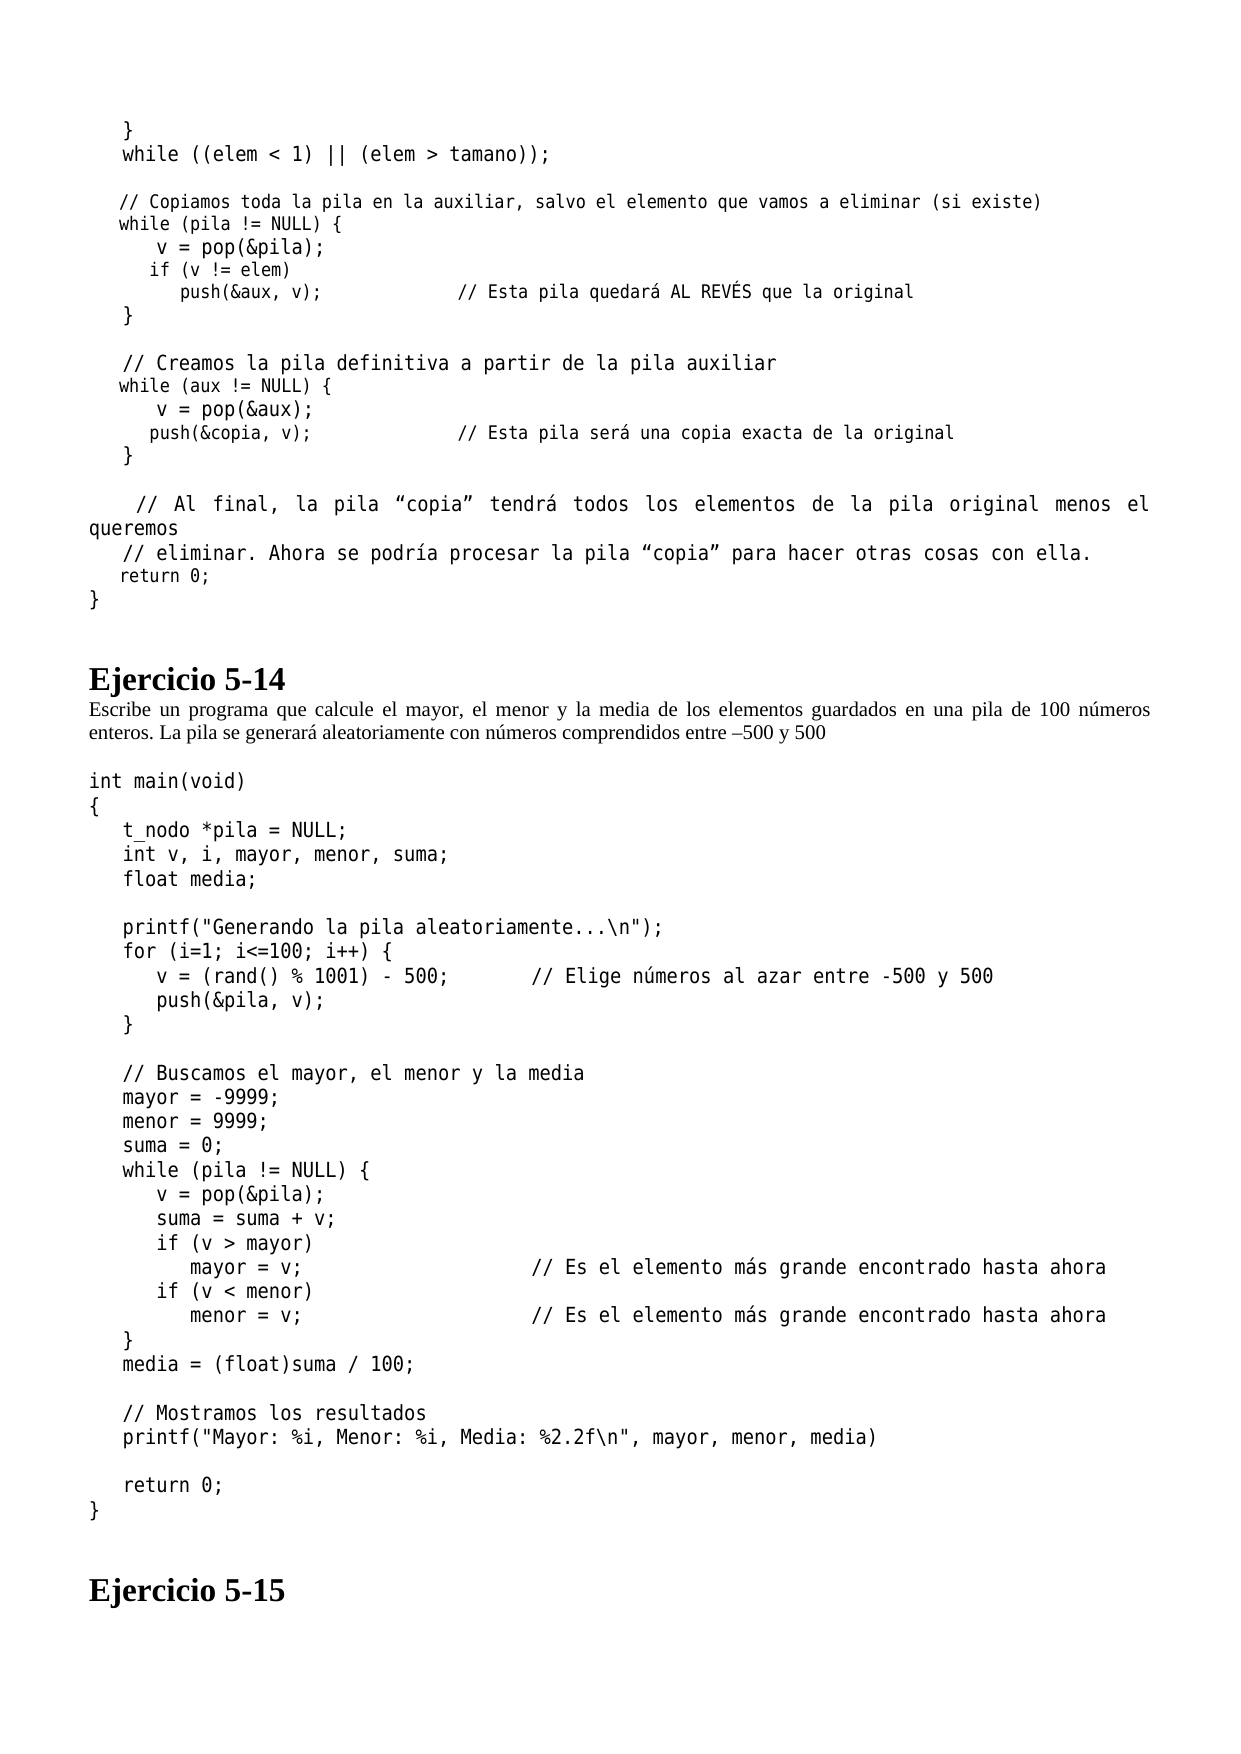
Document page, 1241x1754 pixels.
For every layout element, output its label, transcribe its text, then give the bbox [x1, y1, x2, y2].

text menor = 9999; [88, 1109, 1152, 1133]
text Ejercicio 5-14 [88, 661, 1152, 698]
text suma = 0; [88, 1133, 1152, 1158]
text mayor = v; // Es el elemento más grande encontrado hasta ahora [88, 1255, 1152, 1279]
text push(&pila, v); [88, 988, 1152, 1012]
text if (v > mayor) [88, 1231, 1152, 1255]
text while (aux != NULL) { [88, 376, 1152, 397]
text printf("Generando la pila aleatoriamente...\n"); [88, 915, 1152, 939]
text return 0; [88, 1473, 1152, 1498]
text int v, i, mayor, menor, suma; [88, 842, 1152, 867]
text media = (float)suma / 100; [88, 1352, 1152, 1376]
text while (pila != NULL) { [88, 213, 1152, 235]
text // Al final, la pila “copia” tendrá todos los elementos de la pila original menos el queremos [88, 492, 1152, 541]
text } [88, 1328, 1152, 1352]
text } [88, 1012, 1152, 1036]
text while ((elem < 1) || (elem > tamano)); [88, 142, 1152, 167]
text printf("Mayor: %i, Menor: %i, Media: %2.2f\n", mayor, menor, media) [88, 1425, 1152, 1449]
text if (v != elem) [88, 259, 1152, 281]
text Escribe un programa que calcule el mayor, el menor y la media de los elementos guardados en una pila de 100 números enteros. La pila se generará aleatoriamente con números comprendidos entre –500 y 500 [88, 698, 1152, 744]
text // eliminar. Ahora se podría procesar la pila “copia” para hacer otras cosas con ella. [88, 541, 1152, 565]
text // Buscamos el mayor, el menor y la media [88, 1061, 1152, 1085]
text v = pop(&pila); [88, 1182, 1152, 1206]
text int main(void) [88, 769, 1152, 794]
text // Mostramos los resultados [88, 1401, 1152, 1425]
text v = (rand() % 1001) - 500; // Elige números al azar entre -500 y 500 [88, 964, 1152, 988]
text suma = suma + v; [88, 1206, 1152, 1231]
text // Copiamos toda la pila en la auxiliar, salvo el elemento que vamos a eliminar (si existe) [88, 191, 1152, 213]
text } [88, 118, 1152, 142]
text float media; [88, 867, 1152, 891]
text while (pila != NULL) { [88, 1158, 1152, 1182]
text for (i=1; i<=100; i++) { [88, 939, 1152, 964]
text // Creamos la pila definitiva a partir de la pila auxiliar [88, 351, 1152, 376]
text if (v < menor) [88, 1279, 1152, 1303]
text v = pop(&aux); [88, 397, 1152, 422]
text return 0; [88, 565, 1152, 587]
text } [88, 303, 1152, 327]
text push(&copia, v); // Esta pila será una copia exacta de la original [88, 422, 1152, 443]
text t_nodo *pila = NULL; [88, 818, 1152, 842]
text v = pop(&pila); [88, 235, 1152, 259]
text Ejercicio 5-15 [88, 1572, 1152, 1608]
text menor = v; // Es el elemento más grande encontrado hasta ahora [88, 1303, 1152, 1328]
text } [88, 587, 1152, 611]
text push(&aux, v); // Esta pila quedará AL REVÉS que la original [88, 281, 1152, 303]
text } [88, 1498, 1152, 1522]
text } [88, 443, 1152, 468]
text { [88, 794, 1152, 818]
text mayor = -9999; [88, 1085, 1152, 1109]
